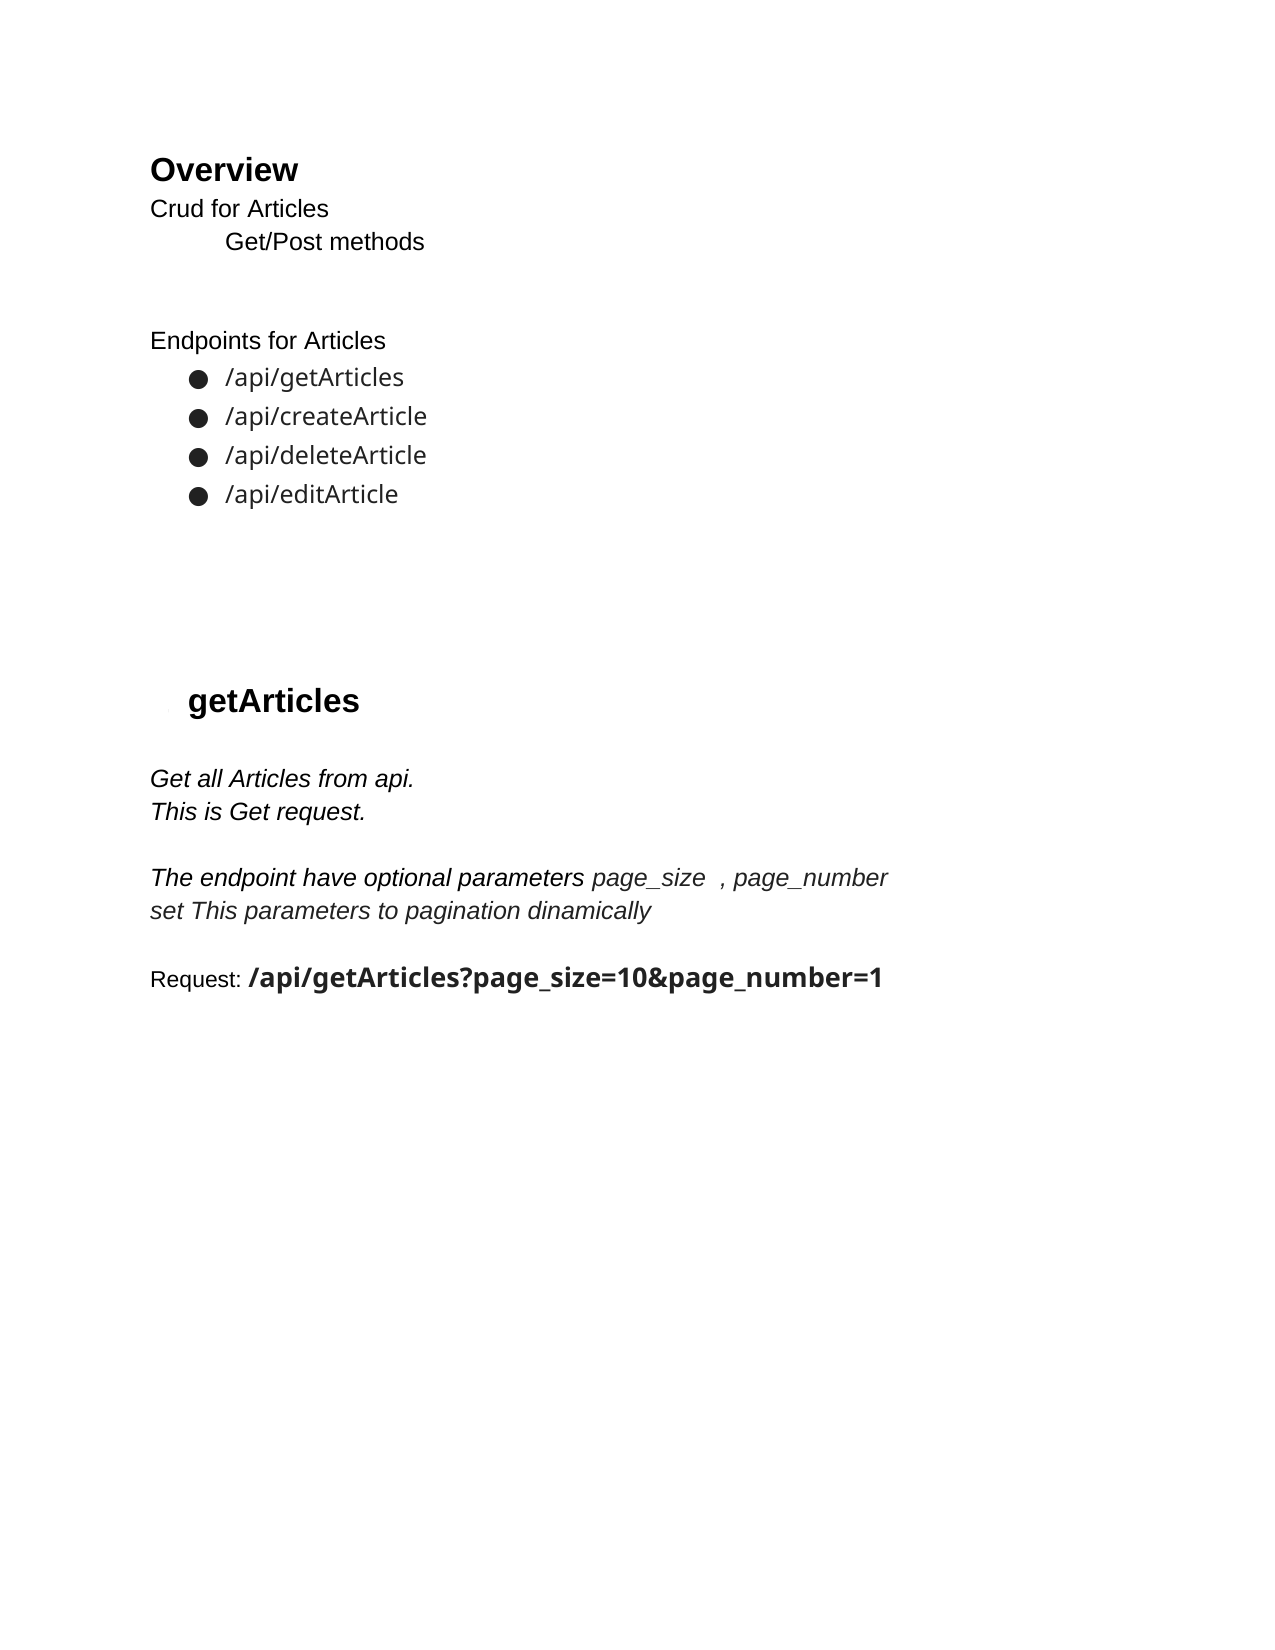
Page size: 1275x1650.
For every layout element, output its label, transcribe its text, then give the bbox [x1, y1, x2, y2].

list /api/deleteArticle [187, 438, 1125, 472]
text The endpoint have optional parameters page_size , page_number [150, 863, 1125, 892]
list /api/createArticle [187, 398, 1125, 432]
text Overview [150, 150, 1125, 188]
list /api/editArticle [187, 477, 1125, 511]
text Get/Post methods [150, 227, 1125, 256]
text Get all Articles from api. [150, 764, 1125, 792]
text Endpoints for Articles [150, 326, 1125, 355]
text set This parameters to pagination dinamically [150, 896, 1125, 924]
text Crud for Articles [150, 194, 1125, 223]
text getArticles [150, 681, 1125, 719]
list /api/getArticles [187, 359, 1125, 393]
text Request: /api/getArticles?page_size=10&page_number=1 [150, 958, 1125, 995]
text This is Get request. [150, 797, 1125, 826]
